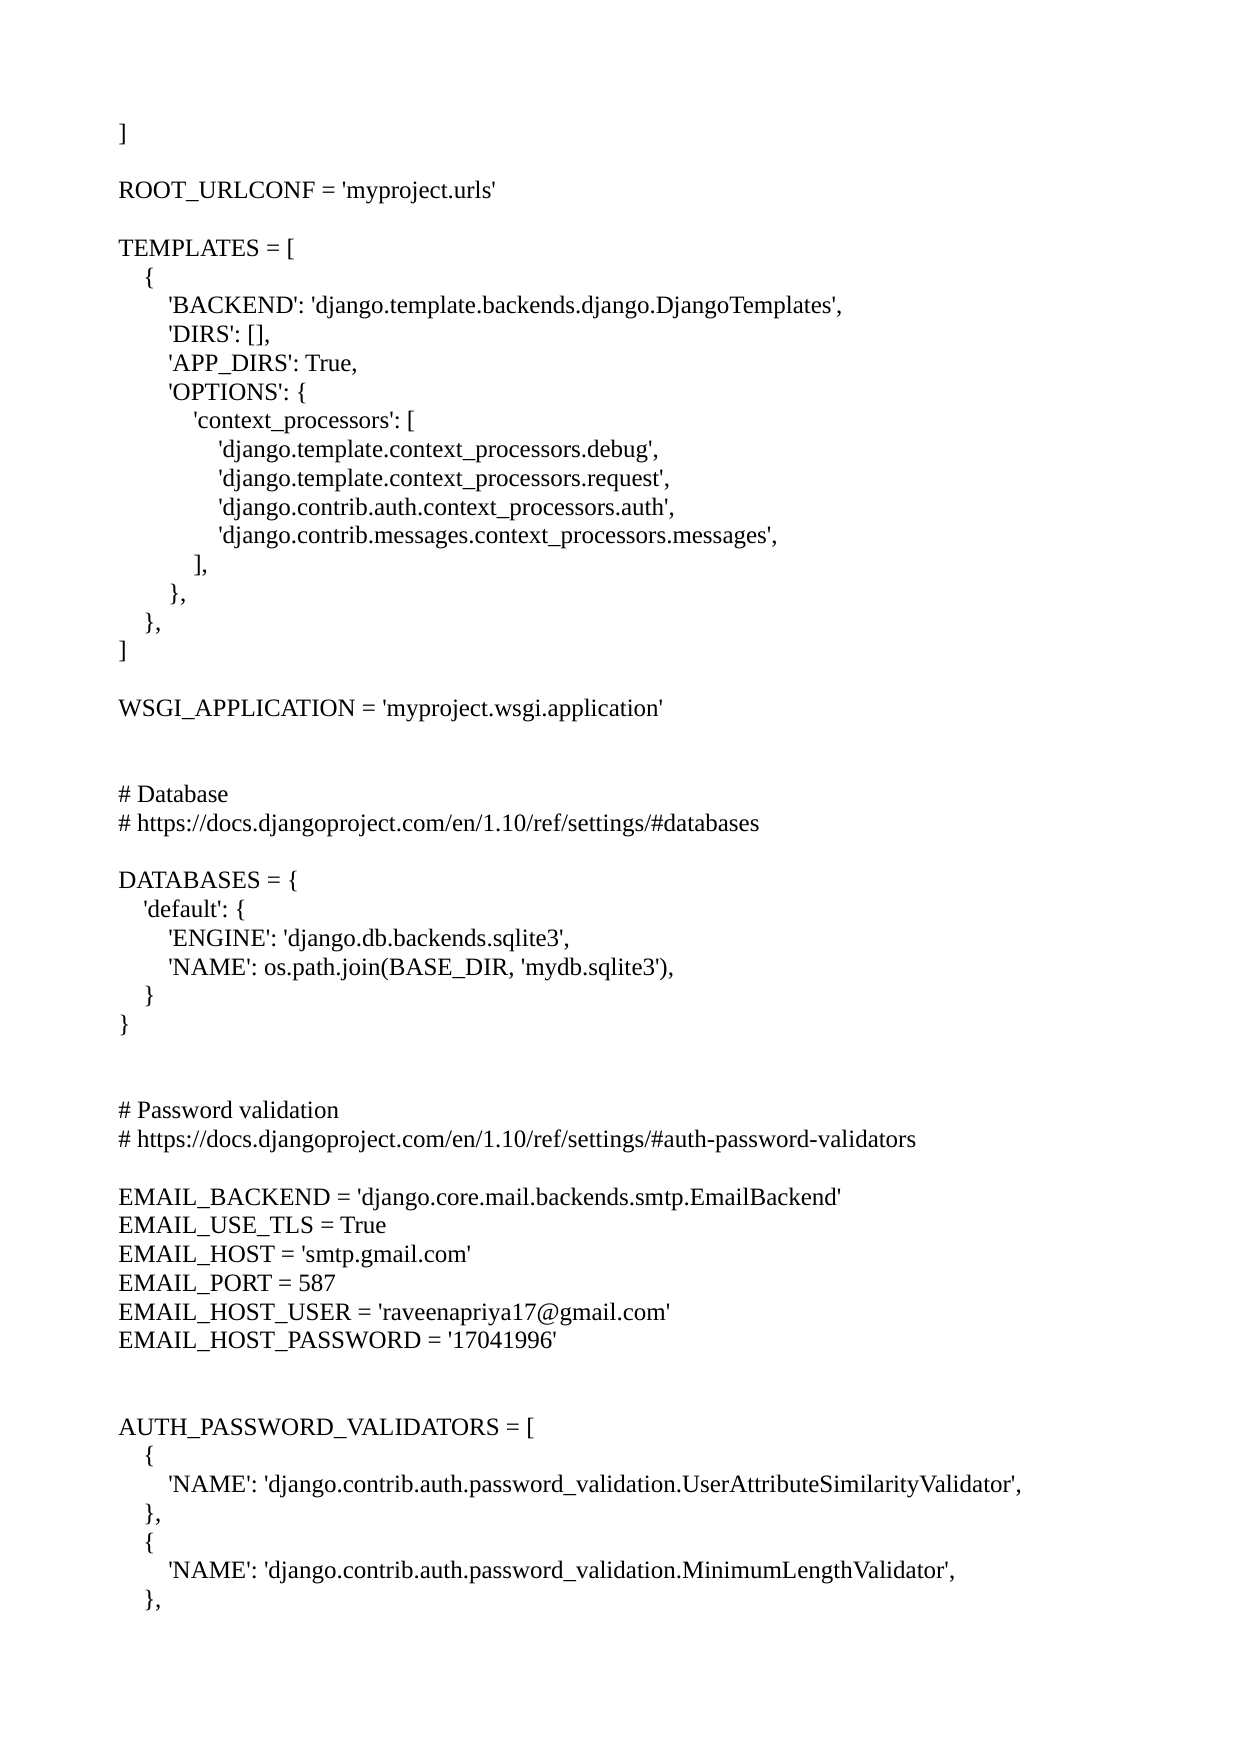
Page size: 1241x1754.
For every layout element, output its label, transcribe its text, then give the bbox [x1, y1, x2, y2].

text 'OPTIONS': { [118, 377, 1122, 406]
text 'APP_DIRS': True, [118, 348, 1122, 377]
text ] [118, 636, 1122, 664]
text 'default': { [118, 894, 1122, 923]
text EMAIL_BACKEND = 'django.core.mail.backends.smtp.EmailBackend' [118, 1182, 1122, 1211]
text EMAIL_HOST_PASSWORD = '17041996' [118, 1326, 1122, 1354]
text EMAIL_USE_TLS = True [118, 1211, 1122, 1239]
text 'DIRS': [], [118, 319, 1122, 348]
text } [118, 981, 1122, 1009]
text # Database [118, 779, 1122, 808]
text 'ENGINE': 'django.db.backends.sqlite3', [118, 923, 1122, 952]
text ROOT_URLCONF = 'myproject.urls' [118, 176, 1122, 204]
text WSGI_APPLICATION = 'myproject.wsgi.application' [118, 693, 1122, 722]
text ] [118, 118, 1122, 147]
text }, [118, 578, 1122, 607]
text }, [118, 607, 1122, 636]
text # https://docs.djangoproject.com/en/1.10/ref/settings/#databases [118, 808, 1122, 837]
text EMAIL_HOST_USER = 'raveenapriya17@gmail.com' [118, 1297, 1122, 1326]
text } [118, 1009, 1122, 1038]
text 'django.contrib.auth.context_processors.auth', [118, 492, 1122, 521]
text { [118, 1527, 1122, 1556]
text EMAIL_PORT = 587 [118, 1268, 1122, 1297]
text 'context_processors': [ [118, 406, 1122, 434]
text AUTH_PASSWORD_VALIDATORS = [ [118, 1412, 1122, 1441]
text 'NAME': 'django.contrib.auth.password_validation.MinimumLengthValidator', [118, 1556, 1122, 1584]
text 'NAME': os.path.join(BASE_DIR, 'mydb.sqlite3'), [118, 952, 1122, 981]
text # Password validation [118, 1096, 1122, 1124]
text }, [118, 1584, 1122, 1613]
text EMAIL_HOST = 'smtp.gmail.com' [118, 1239, 1122, 1268]
text DATABASES = { [118, 866, 1122, 894]
text 'django.template.context_processors.request', [118, 463, 1122, 492]
text 'django.contrib.messages.context_processors.messages', [118, 521, 1122, 549]
text 'django.template.context_processors.debug', [118, 434, 1122, 463]
text }, [118, 1498, 1122, 1527]
text # https://docs.djangoproject.com/en/1.10/ref/settings/#auth-password-validators [118, 1124, 1122, 1153]
text { [118, 262, 1122, 291]
text ], [118, 549, 1122, 578]
text { [118, 1441, 1122, 1469]
text 'BACKEND': 'django.template.backends.django.DjangoTemplates', [118, 291, 1122, 319]
text 'NAME': 'django.contrib.auth.password_validation.UserAttributeSimilarityValidator', [118, 1469, 1122, 1498]
text TEMPLATES = [ [118, 233, 1122, 262]
